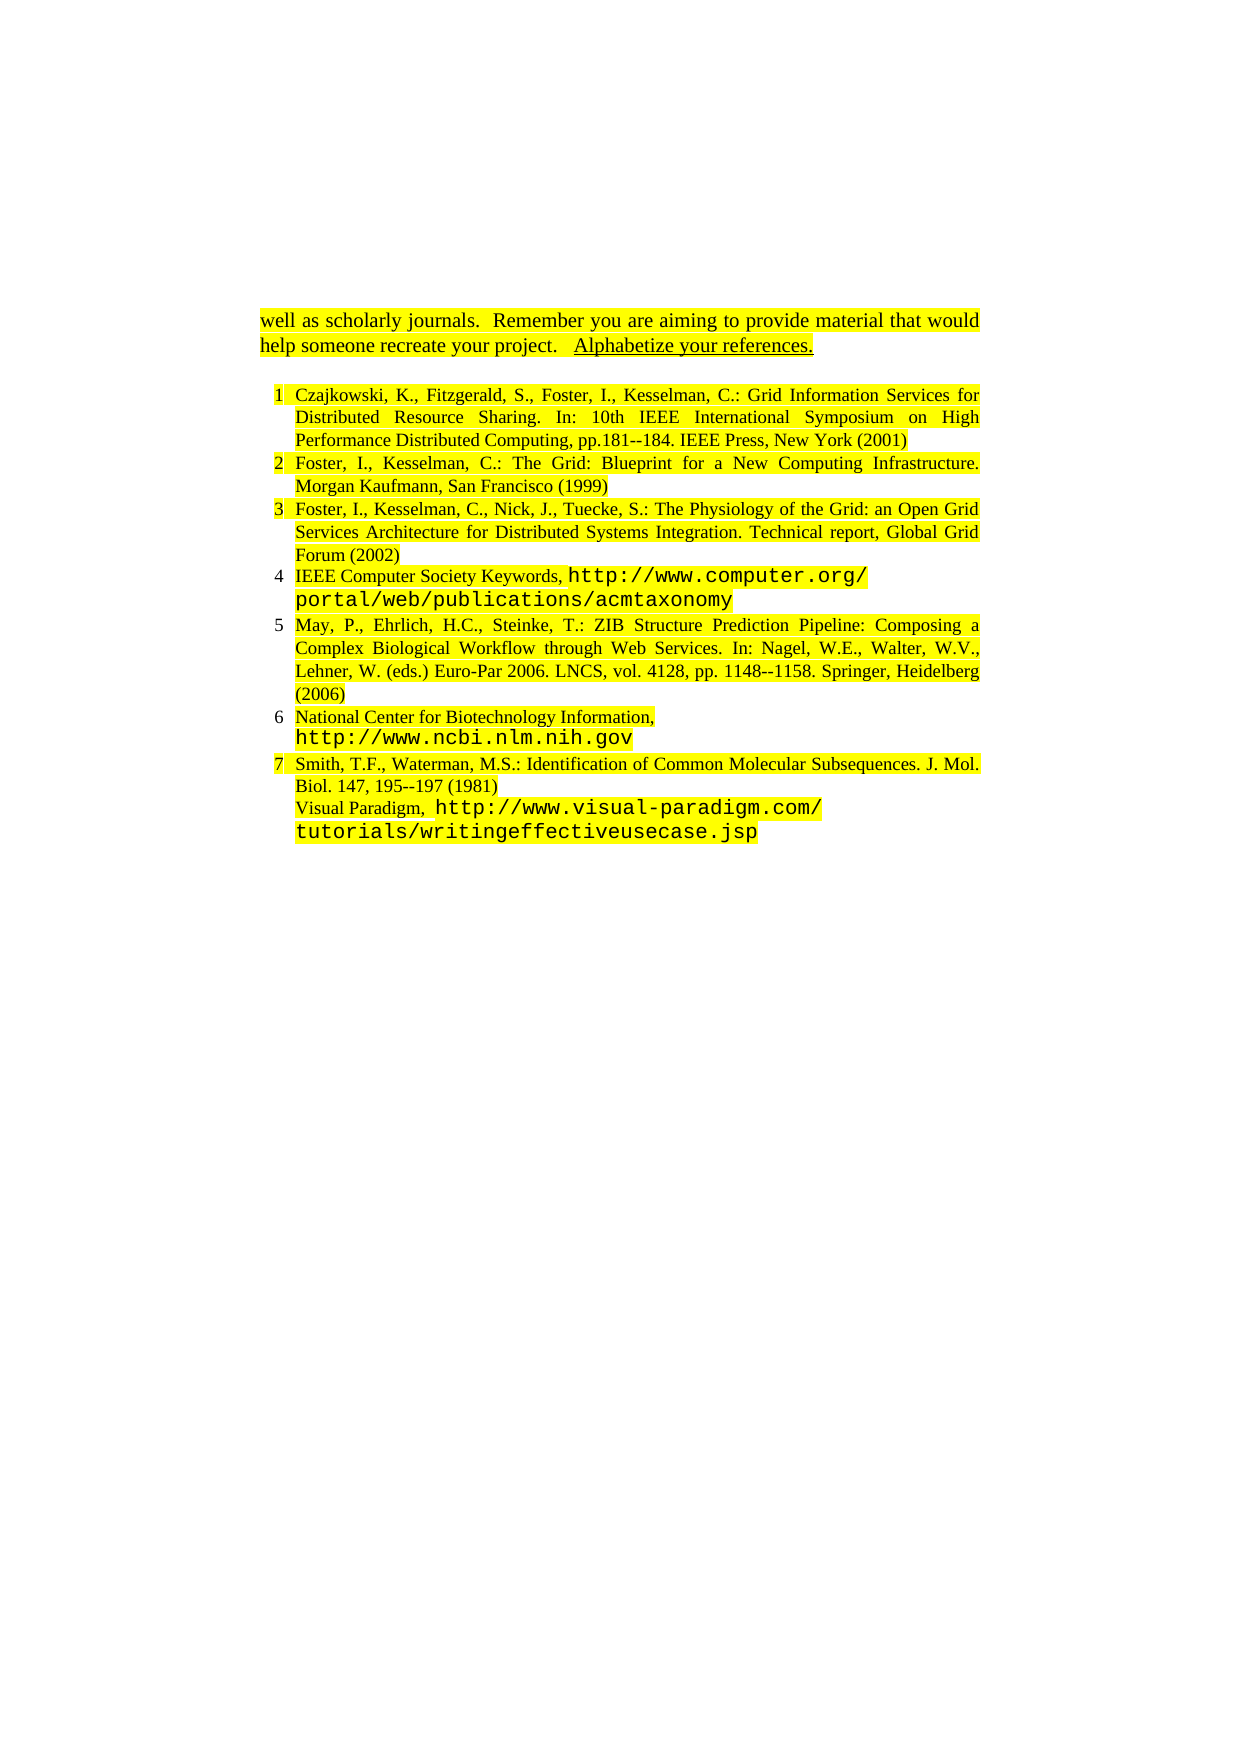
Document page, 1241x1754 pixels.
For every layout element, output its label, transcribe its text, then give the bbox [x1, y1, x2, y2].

list Smith, T.F., Waterman, M.S.: Identification of Common Molecular Subsequences. J. Mol. Biol. 147, 195--197 (1981) [283, 751, 980, 797]
list Foster, I., Kesselman, C., Nick, J., Tuecke, S.: The Physiology of the Grid: an Open Grid Services Architecture for Distributed Systems Integration. Technical report, Global Grid Forum (2002) [283, 497, 980, 565]
list National Center for Biotechnology Information, http://www.ncbi.nlm.nih.gov [283, 704, 980, 751]
list IEEE Computer Society Keywords, http://www.computer.org/ portal/web/publications/acmtaxonomy [283, 565, 980, 613]
list May, P., Ehrlich, H.C., Steinke, T.: ZIB Structure Prediction Pipeline: Composing a Complex Biological Workflow through Web Services. In: Nagel, W.E., Walter, W.V., Lehner, W. (eds.) Euro-Par 2006. LNCS, vol. 4128, pp. 1148--1158. Springer, Heidelberg (2006) [283, 613, 980, 704]
list Czajkowski, K., Fitzgerald, S., Foster, I., Kesselman, C.: Grid Information Services for Distributed Resource Sharing. In: 10th IEEE International Symposium on High Performance Distributed Computing, pp.181--184. IEEE Press, New York (2001) [283, 382, 980, 451]
text well as scholarly journals. Remember you are aiming to provide material that would help someone recreate your project. Alphabetize your references. [260, 307, 980, 357]
text Visual Paradigm, http://www.visual-paradigm.com/ tutorials/writingeffectiveusecase.jsp [295, 797, 980, 844]
list Foster, I., Kesselman, C.: The Grid: Blueprint for a New Computing Infrastructure. Morgan Kaufmann, San Francisco (1999) [283, 451, 980, 497]
